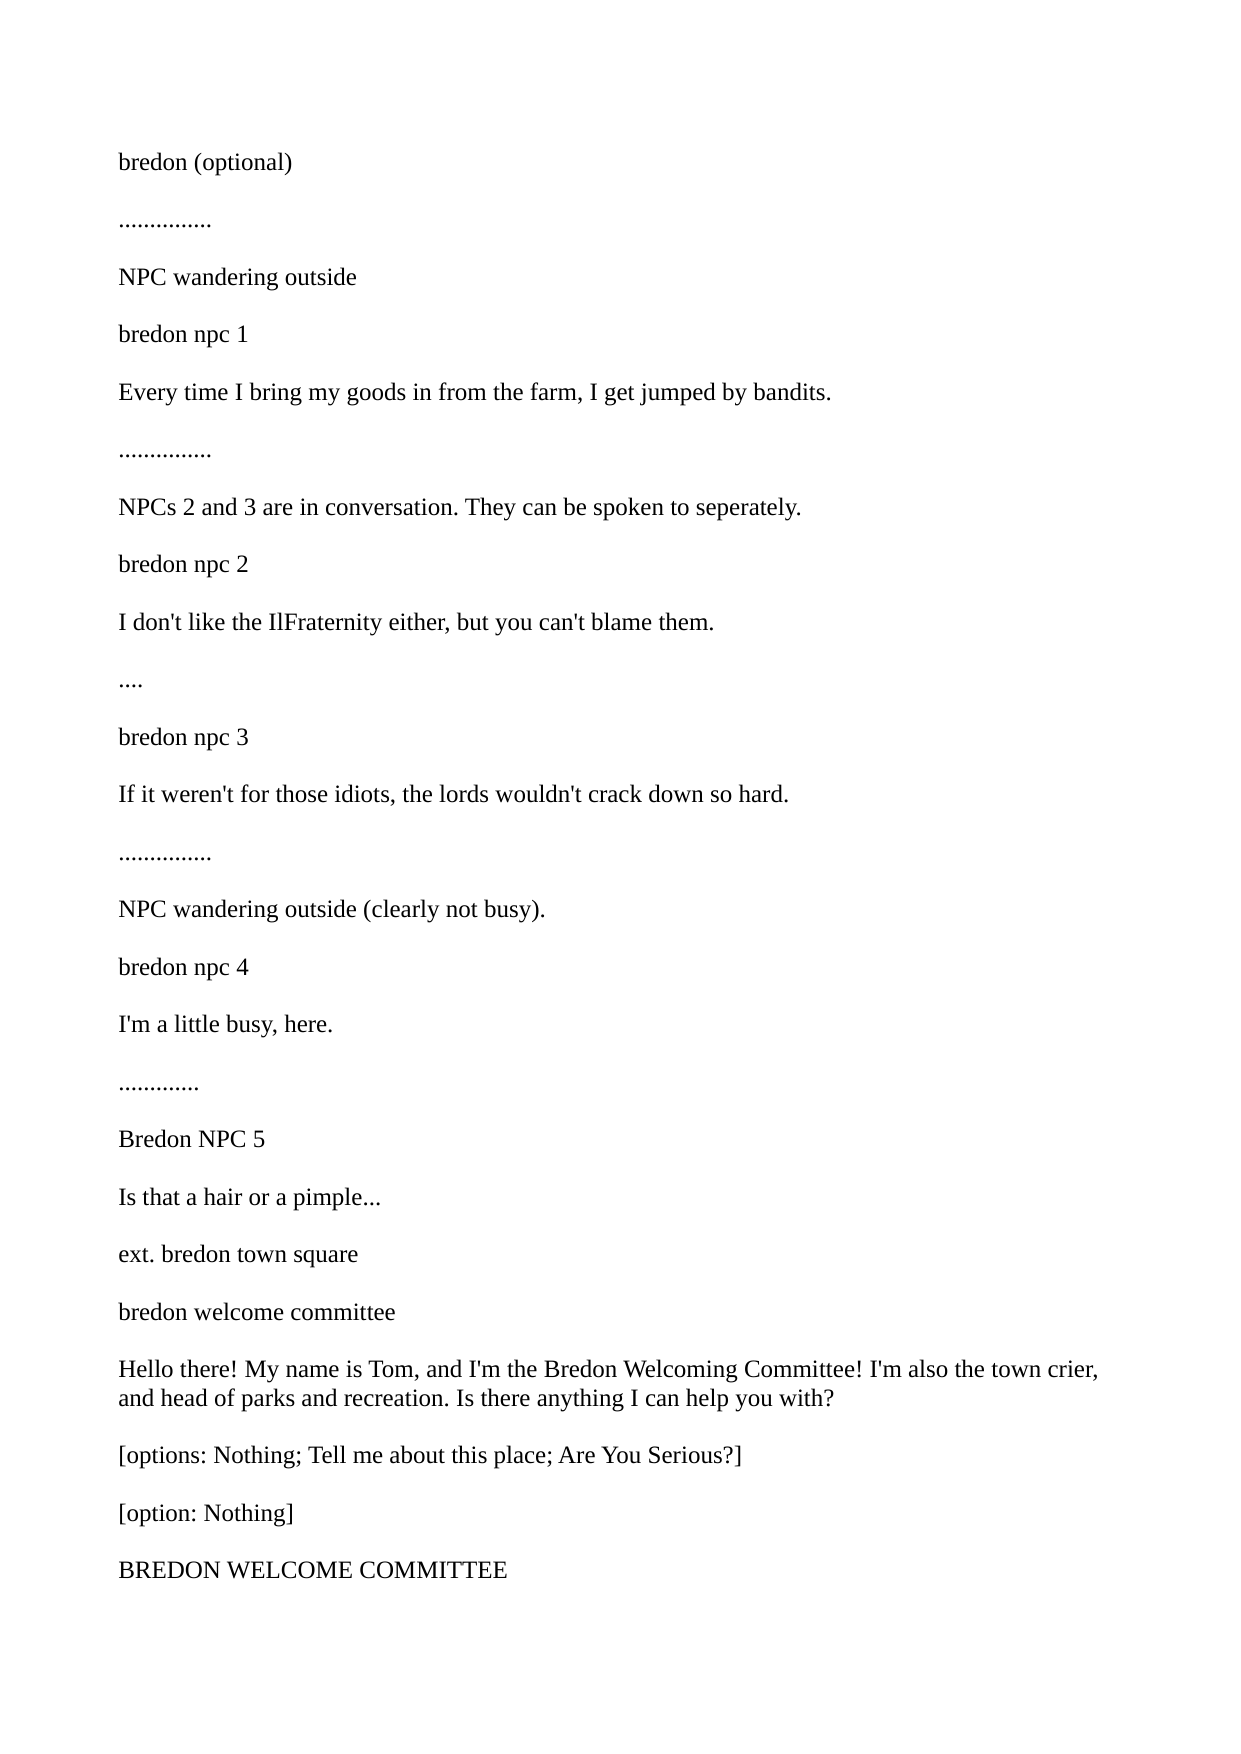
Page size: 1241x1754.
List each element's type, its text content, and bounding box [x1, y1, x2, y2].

text bredon npc 2 [118, 549, 1122, 578]
text I'm a little busy, here. [118, 1009, 1122, 1038]
text ext. bredon town square [118, 1239, 1122, 1268]
text ............... [118, 837, 1122, 866]
text BREDON WELCOME COMMITTEE [118, 1556, 1122, 1584]
text ............... [118, 434, 1122, 463]
text Every time I bring my goods in from the farm, I get jumped by bandits. [118, 377, 1122, 406]
text bredon npc 4 [118, 952, 1122, 981]
text ............. [118, 1067, 1122, 1096]
text [options: Nothing; Tell me about this place; Are You Serious?] [118, 1441, 1122, 1469]
text Is that a hair or a pimple... [118, 1182, 1122, 1211]
text bredon npc 1 [118, 319, 1122, 348]
text bredon npc 3 [118, 722, 1122, 751]
text NPCs 2 and 3 are in conversation. They can be spoken to seperately. [118, 492, 1122, 521]
text Bredon NPC 5 [118, 1124, 1122, 1153]
text .... [118, 664, 1122, 693]
text bredon welcome committee [118, 1297, 1122, 1326]
text ............... [118, 204, 1122, 233]
text Hello there! My name is Tom, and I'm the Bredon Welcoming Committee! I'm also the town crier, and head of parks and recreation. Is there anything I can help you with? [118, 1354, 1122, 1412]
text [option: Nothing] [118, 1498, 1122, 1527]
text NPC wandering outside (clearly not busy). [118, 894, 1122, 923]
text NPC wandering outside [118, 262, 1122, 291]
text I don't like the IlFraternity either, but you can't blame them. [118, 607, 1122, 636]
text If it weren't for those idiots, the lords wouldn't crack down so hard. [118, 779, 1122, 808]
text bredon (optional) [118, 147, 1122, 176]
